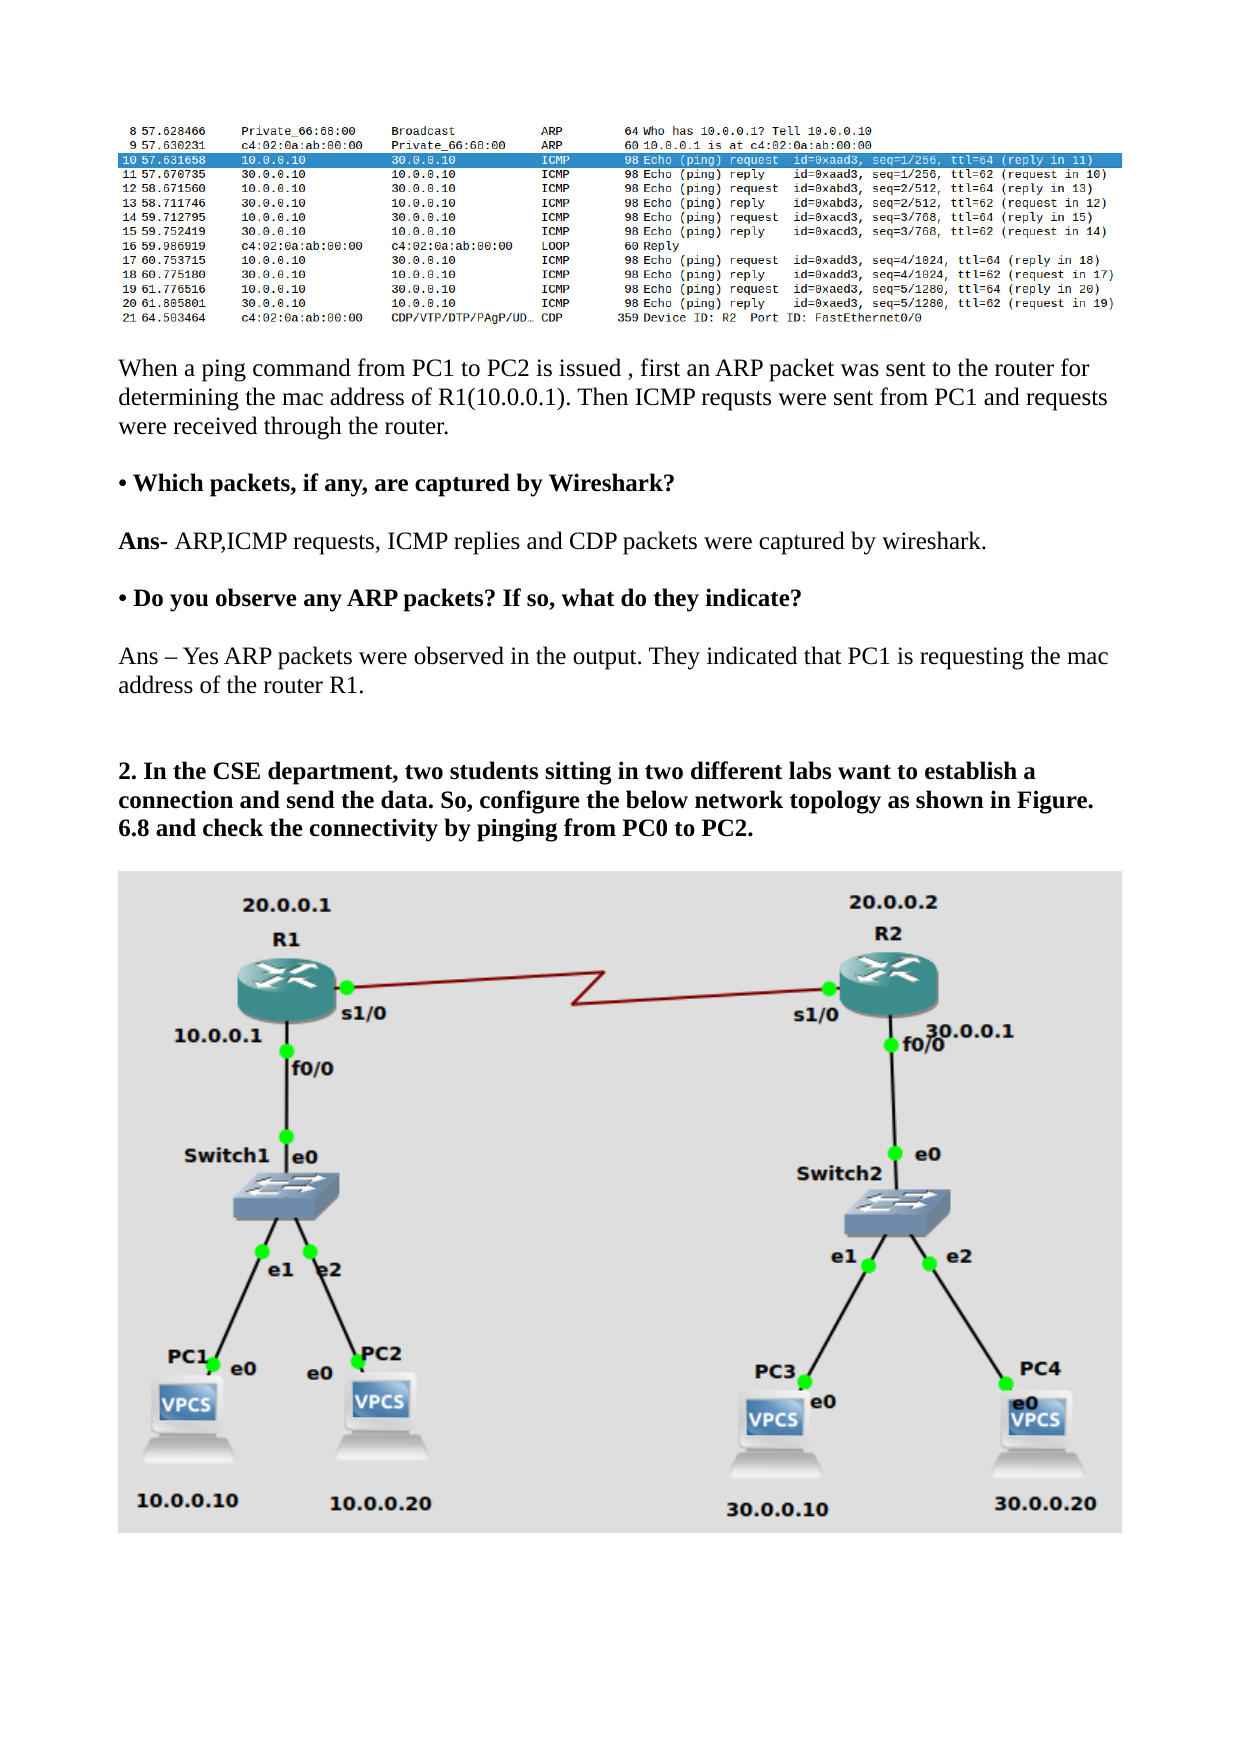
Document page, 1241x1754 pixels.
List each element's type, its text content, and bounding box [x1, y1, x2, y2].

text 6.8 and check the connectivity by pinging from PC0 to PC2. [118, 813, 1122, 842]
text Ans- ARP,ICMP requests, ICMP replies and CDP packets were captured by wireshark. [118, 526, 1122, 555]
text • Do you observe any ARP packets? If so, what do they indicate? [118, 583, 1122, 612]
text When a ping command from PC1 to PC2 is issued , first an ARP packet was sent to the router for determining the mac address of R1(10.0.0.1). Then ICMP requsts were sent from PC1 and requests were received through the router. [118, 353, 1122, 440]
text Ans – Yes ARP packets were observed in the output. They indicated that PC1 is requesting the mac address of the router R1. [118, 641, 1122, 698]
picture [118, 871, 1123, 1533]
text connection and send the data. So, configure the below network topology as shown in Figure. [118, 785, 1122, 813]
text • Which packets, if any, are captured by Wireshark? [118, 468, 1122, 497]
text 2. In the CSE department, two students sitting in two different labs want to establish a [118, 756, 1122, 785]
picture [118, 126, 1123, 325]
